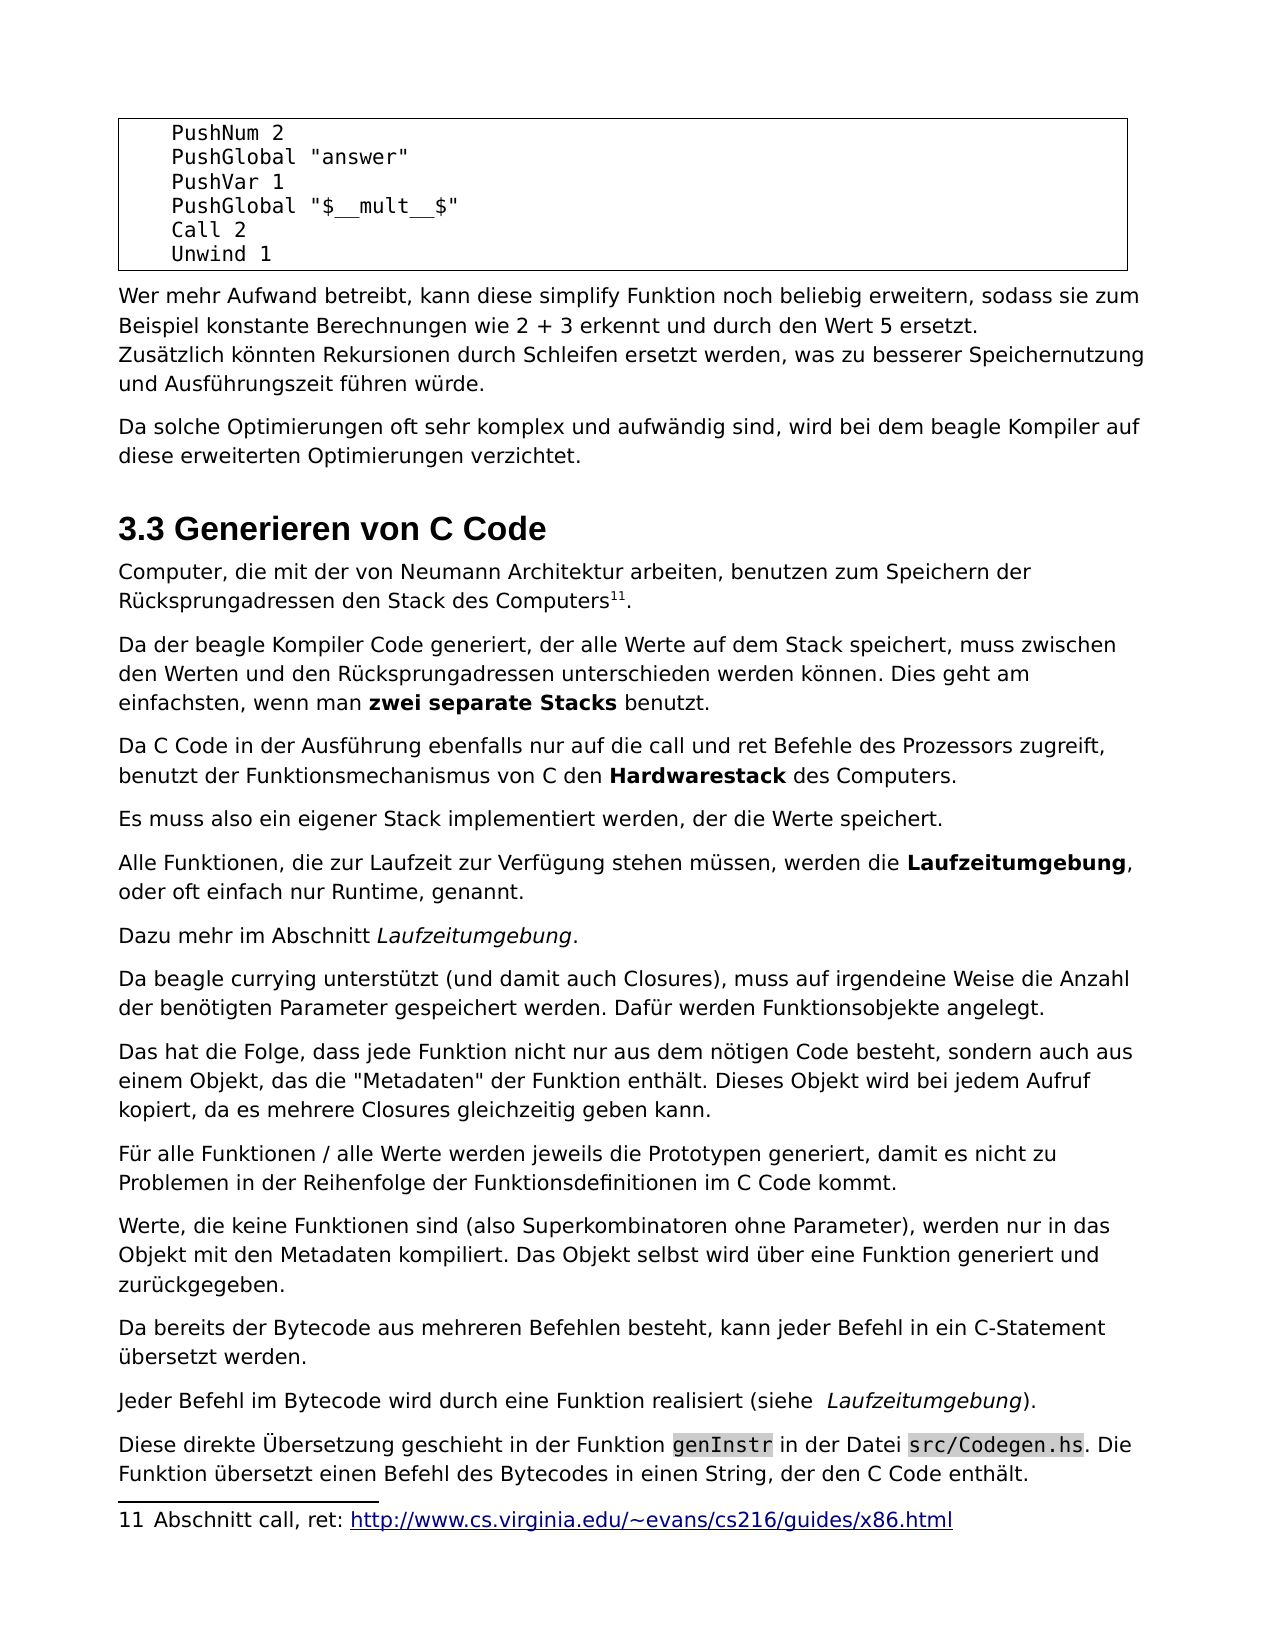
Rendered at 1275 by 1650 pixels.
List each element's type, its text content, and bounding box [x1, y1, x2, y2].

text Da der beagle Kompiler Code generiert, der alle Werte auf dem Stack speichert, muss zwischen den Werten und den Rücksprungadressen unterschieden werden können. Dies geht am einfachsten, wenn man zwei separate Stacks benutzt. [118, 633, 1157, 715]
text Abschnitt call, ret: http://www.cs.virginia.edu/~evans/cs216/guides/x86.html [118, 1508, 1157, 1532]
text Jeder Befehl im Bytecode wird durch eine Funktion realisiert (siehe Laufzeitumgebung). [118, 1389, 1157, 1413]
text Wer mehr Aufwand betreibt, kann diese simplify Funktion noch beliebig erweitern, sodass sie zum Beispiel konstante Berechnungen wie 2 + 3 erkennt und durch den Wert 5 ersetzt. Zusätzlich könnten Rekursionen durch Schleifen ersetzt werden, was zu besserer Speichernutzung und Ausführungszeit führen würde. [118, 284, 1157, 396]
text PushVar 1 [119, 167, 1127, 191]
text PushGlobal "$__mult__$" [119, 191, 1127, 215]
text Da C Code in der Ausführung ebenfalls nur auf die call und ret Befehle des Prozessors zugreift, benutzt der Funktionsmechanismus von C den Hardwarestack des Computers. [118, 734, 1157, 788]
subtitle 3.3 Generieren von C Code [118, 509, 1157, 548]
text Alle Funktionen, die zur Laufzeit zur Verfügung stehen müssen, werden die Laufzeitumgebung, oder oft einfach nur Runtime, genannt. [118, 851, 1157, 904]
text Da beagle currying unterstützt (und damit auch Closures), muss auf irgendeine Weise die Anzahl der benötigten Parameter gespeichert werden. Dafür werden Funktionsobjekte angelegt. [118, 967, 1157, 1021]
text Es muss also ein eigener Stack implementiert werden, der die Werte speichert. [118, 807, 1157, 832]
text PushGlobal "answer" [119, 142, 1127, 167]
text Da solche Optimierungen oft sehr komplex und aufwändig sind, wird bei dem beagle Kompiler auf diese erweiterten Optimierungen verzichtet. [118, 415, 1157, 469]
text Für alle Funktionen / alle Werte werden jeweils die Prototypen generiert, damit es nicht zu Problemen in der Reihenfolge der Funktionsdefinitionen im C Code kommt. [118, 1142, 1157, 1195]
text Dazu mehr im Abschnitt Laufzeitumgebung. [118, 924, 1157, 948]
text Da bereits der Bytecode aus mehreren Befehlen besteht, kann jeder Befehl in ein C-Statement übersetzt werden. [118, 1316, 1157, 1369]
text PushNum 2 [119, 119, 1127, 142]
text Diese direkte Übersetzung geschieht in der Funktion genInstr in der Datei src/Codegen.hs. Die Funktion übersetzt einen Befehl des Bytecodes in einen String, der den C Code enthält. [118, 1433, 1157, 1486]
text Computer, die mit der von Neumann Architektur arbeiten, benutzen zum Speichern der Rücksprungadressen den Stack des Computers. [118, 560, 1157, 613]
text Werte, die keine Funktionen sind (also Superkombinatoren ohne Parameter), werden nur in das Objekt mit den Metadaten kompiliert. Das Objekt selbst wird über eine Funktion generiert und zurückgegeben. [118, 1214, 1157, 1297]
text Call 2 [119, 215, 1127, 239]
text Unwind 1 [119, 239, 1127, 270]
text Das hat die Folge, dass jede Funktion nicht nur aus dem nötigen Code besteht, sondern auch aus einem Objekt, das die "Metadaten" der Funktion enthält. Dieses Objekt wird bei jedem Aufruf kopiert, da es mehrere Closures gleichzeitig geben kann. [118, 1040, 1157, 1122]
